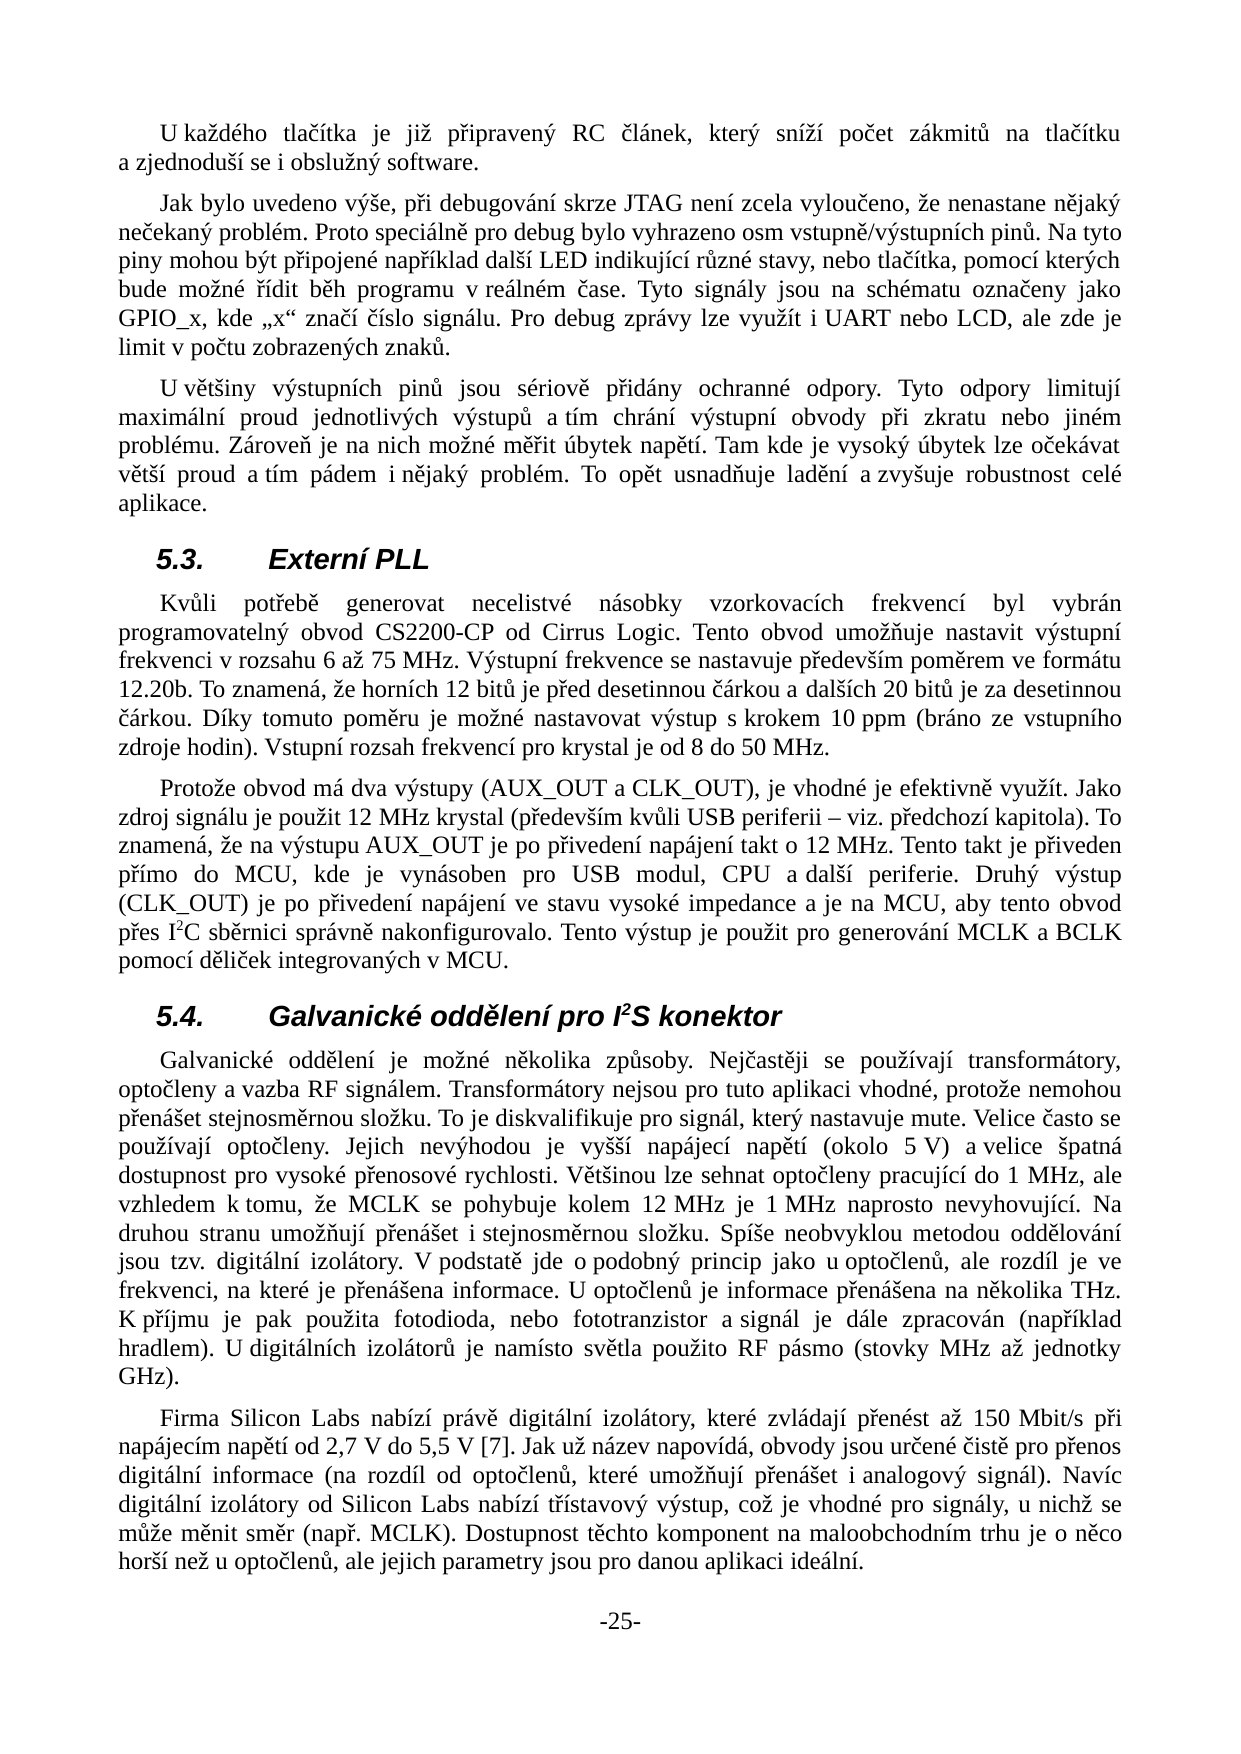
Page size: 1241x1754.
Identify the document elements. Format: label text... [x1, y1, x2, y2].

text Protože obvod má dva výstupy (AUX_OUT a CLK_OUT), je vhodné je efektivně využít. Jako zdroj signálu je použit 12 MHz krystal (především kvůli USB periferii – viz. předchozí kapitola). To znamená, že na výstupu AUX_OUT je po přivedení napájení takt o 12 MHz. Tento takt je přiveden přímo do MCU, kde je vynásoben pro USB modul, CPU a další periferie. Druhý výstup (CLK_OUT) je po přivedení napájení ve stavu vysoké impedance a je na MCU, aby tento obvod přes I2C sběrnici správně nakonfigurovalo. Tento výstup je použit pro generování MCLK a BCLK pomocí děliček integrovaných v MCU. [118, 773, 1122, 974]
subtitle Externí PLL [148, 542, 1122, 575]
text Kvůli potřebě generovat necelistvé násobky vzorkovacích frekvencí byl vybrán programovatelný obvod CS2200-CP od Cirrus Logic. Tento obvod umožňuje nastavit výstupní frekvenci v rozsahu 6 až 75 MHz. Výstupní frekvence se nastavuje především poměrem ve formátu 12.20b. To znamená, že horních 12 bitů je před desetinnou čárkou a dalších 20 bitů je za desetinnou čárkou. Díky tomuto poměru je možné nastavovat výstup s krokem 10 ppm (bráno ze vstupního zdroje hodin). Vstupní rozsah frekvencí pro krystal je od 8 do 50 MHz. [118, 588, 1122, 760]
text Firma Silicon Labs nabízí právě digitální izolátory, které zvládají přenést až 150 Mbit/s při napájecím napětí od 2,7 V do 5,5 V [7]. Jak už název napovídá, obvody jsou určené čistě pro přenos digitální informace (na rozdíl od optočlenů, které umožňují přenášet i analogový signál). Navíc digitální izolátory od Silicon Labs nabízí třístavový výstup, což je vhodné pro signály, u nichž se může měnit směr (např. MCLK). Dostupnost těchto komponent na maloobchodním trhu je o něco horší než u optočlenů, ale jejich parametry jsou pro danou aplikaci ideální. [118, 1403, 1122, 1575]
text U každého tlačítka je již připravený RC článek, který sníží počet zákmitů na tlačítku a zjednoduší se i obslužný software. [118, 118, 1122, 176]
text Jak bylo uvedeno výše, při debugování skrze JTAG není zcela vyloučeno, že nenastane nějaký nečekaný problém. Proto speciálně pro debug bylo vyhrazeno osm vstupně/výstupních pinů. Na tyto piny mohou být připojené například další LED indikující různé stavy, nebo tlačítka, pomocí kterých bude možné řídit běh programu v reálném čase. Tyto signály jsou na schématu označeny jako GPIO_x, kde „x“ značí číslo signálu. Pro debug zprávy lze využít i UART nebo LCD, ale zde je limit v počtu zobrazených znaků. [118, 188, 1122, 361]
text Galvanické oddělení je možné několika způsoby. Nejčastěji se používají transformátory, optočleny a vazba RF signálem. Transformátory nejsou pro tuto aplikaci vhodné, protože nemohou přenášet stejnosměrnou složku. To je diskvalifikuje pro signál, který nastavuje mute. Velice často se používají optočleny. Jejich nevýhodou je vyšší napájecí napětí (okolo 5 V) a velice špatná dostupnost pro vysoké přenosové rychlosti. Většinou lze sehnat optočleny pracující do 1 MHz, ale vzhledem k tomu, že MCLK se pohybuje kolem 12 MHz je 1 MHz naprosto nevyhovující. Na druhou stranu umožňují přenášet i stejnosměrnou složku. Spíše neobvyklou metodou oddělování jsou tzv. digitální izolátory. V podstatě jde o podobný princip jako u optočlenů, ale rozdíl je ve frekvenci, na které je přenášena informace. U optočlenů je informace přenášena na několika THz. K příjmu je pak použita fotodioda, nebo fototranzistor a signál je dále zpracován (například hradlem). U digitálních izolátorů je namísto světla použito RF pásmo (stovky MHz až jednotky GHz). [118, 1045, 1122, 1390]
text U většiny výstupních pinů jsou sériově přidány ochranné odpory. Tyto odpory limitují maximální proud jednotlivých výstupů a tím chrání výstupní obvody při zkratu nebo jiném problému. Zároveň je na nich možné měřit úbytek napětí. Tam kde je vysoký úbytek lze očekávat větší proud a tím pádem i nějaký problém. To opět usnadňuje ladění a zvyšuje robustnost celé aplikace. [118, 373, 1122, 517]
subtitle Galvanické oddělení pro I2S konektor [148, 999, 1122, 1033]
